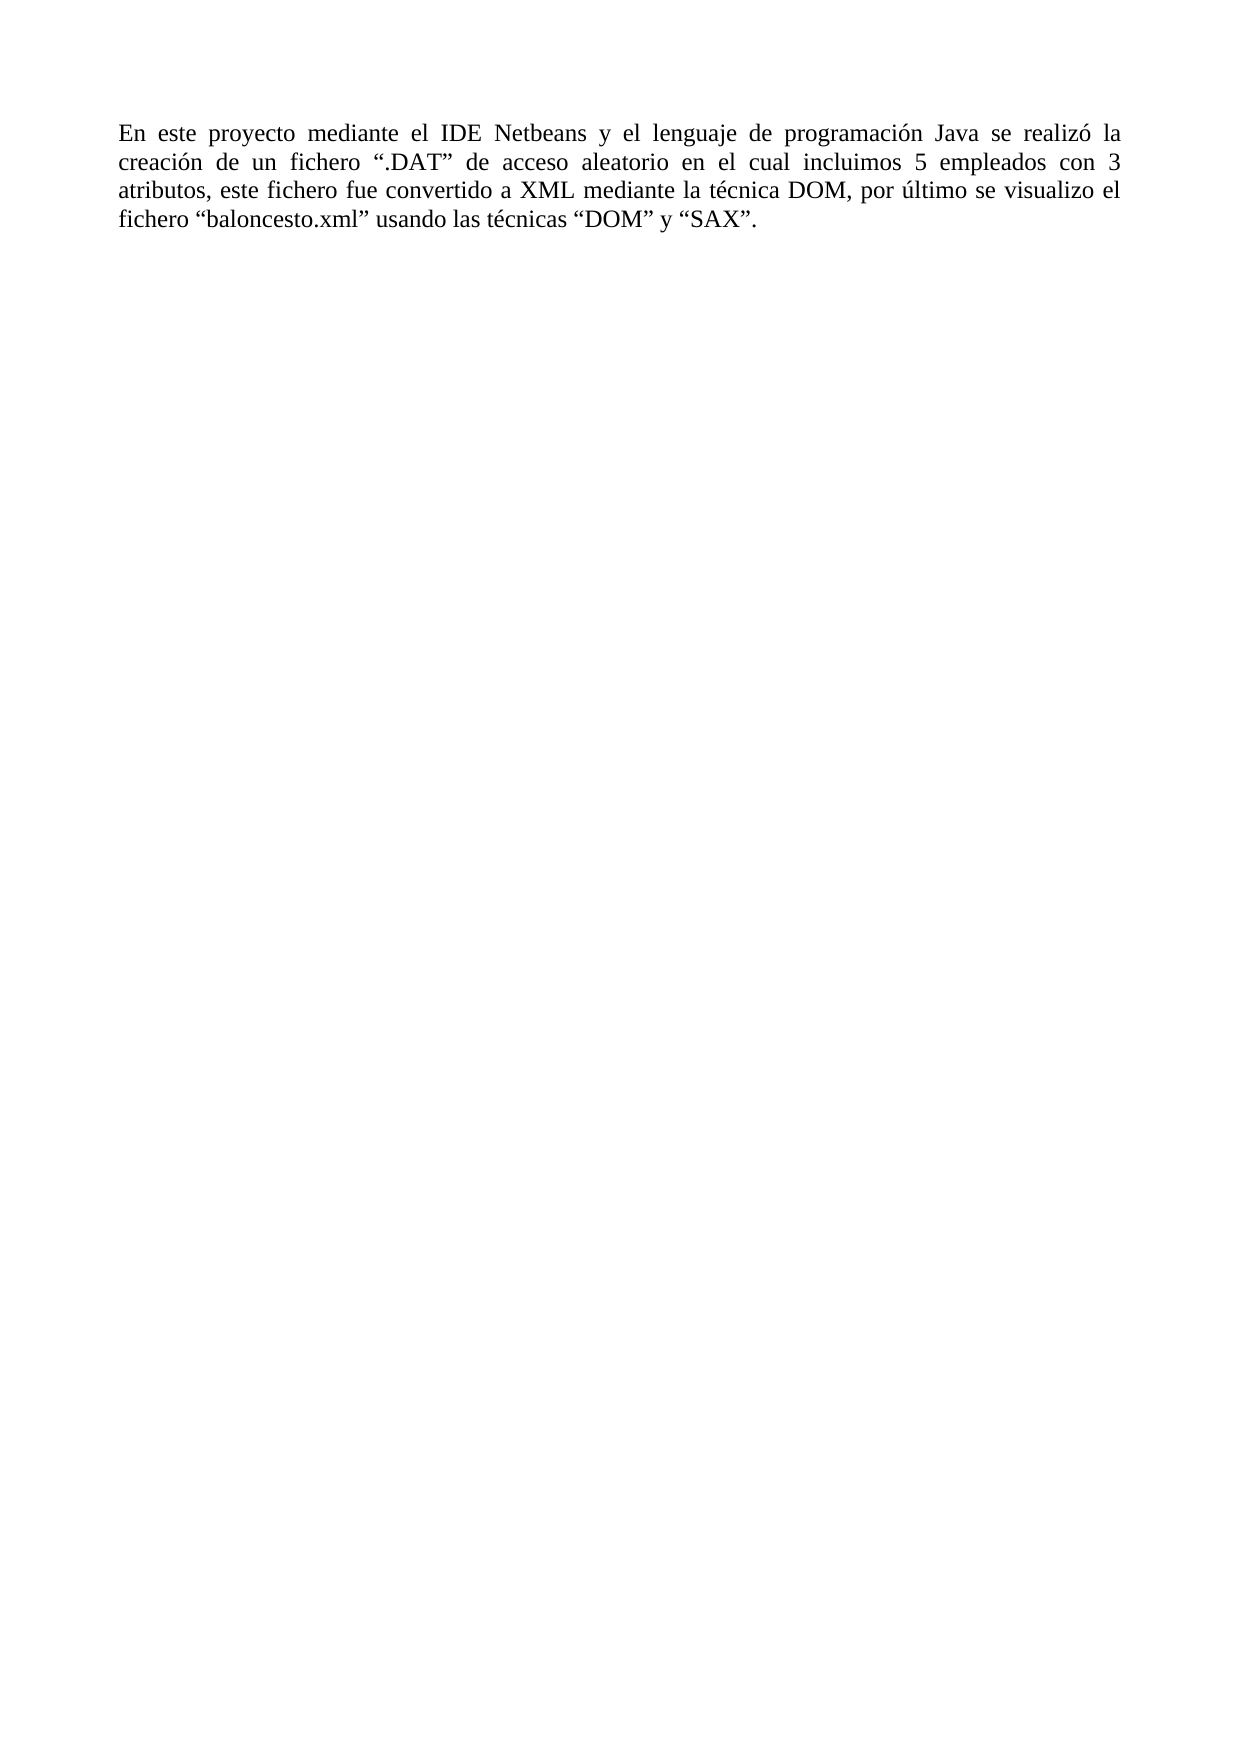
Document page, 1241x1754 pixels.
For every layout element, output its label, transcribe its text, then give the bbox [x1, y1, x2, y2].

text En este proyecto mediante el IDE Netbeans y el lenguaje de programación Java se realizó la creación de un fichero “.DAT” de acceso aleatorio en el cual incluimos 5 empleados con 3 atributos, este fichero fue convertido a XML mediante la técnica DOM, por último se visualizo el fichero “baloncesto.xml” usando las técnicas “DOM” y “SAX”. [118, 118, 1122, 233]
